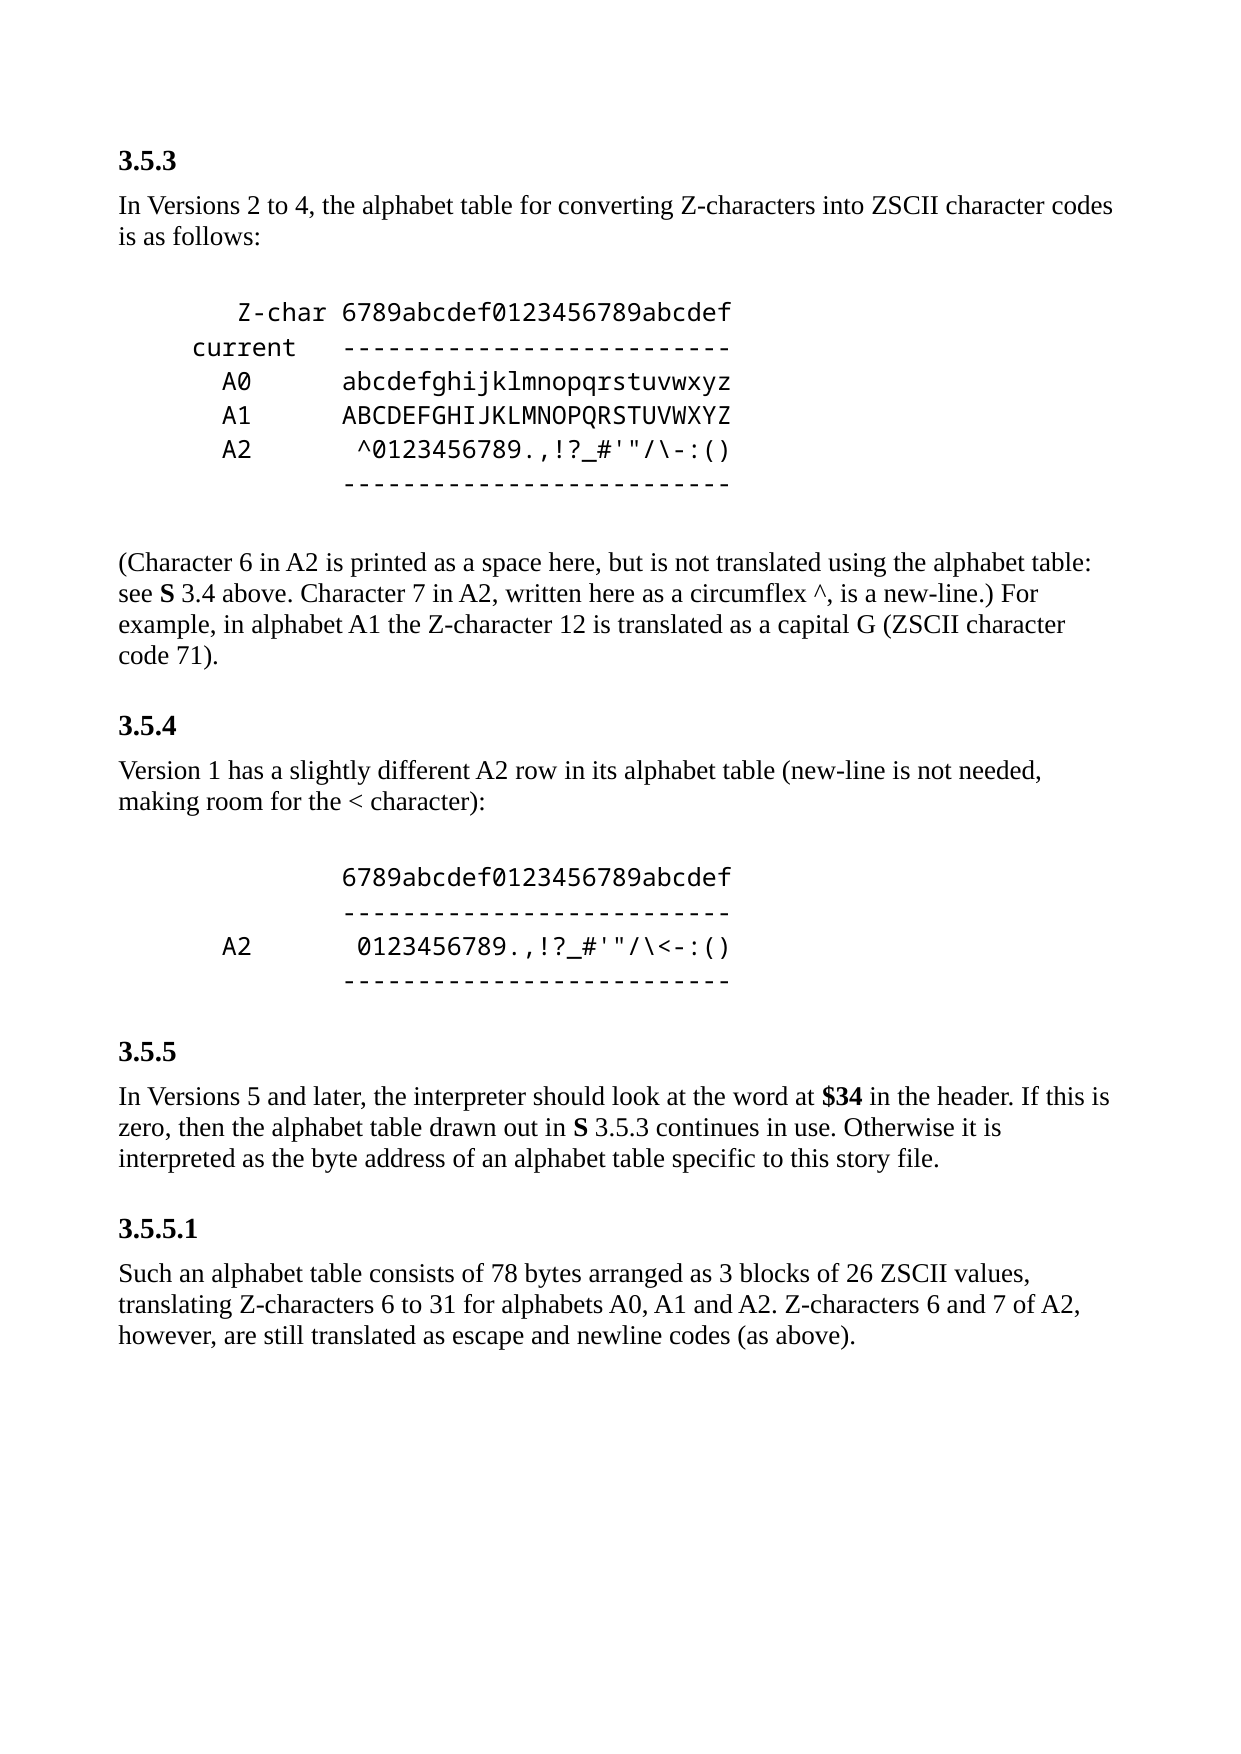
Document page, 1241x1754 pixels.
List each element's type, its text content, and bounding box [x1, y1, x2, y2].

subtitle 3.5.4 [118, 708, 1122, 742]
text (Character 6 in A2 is printed as a space here, but is not translated using the alphabet table: see S 3.4 above. Character 7 in A2, written here as a circumflex ^, is a new-line.) For example, in alphabet A1 the Z-character 12 is translated as a capital G (ZSCII character code 71). [118, 546, 1122, 671]
text In Versions 2 to 4, the alphabet table for converting Z-characters into ZSCII character codes is as follows: [118, 189, 1122, 283]
subtitle 3.5.3 [118, 143, 1122, 177]
text Version 1 has a slightly different A2 row in its alphabet table (new-line is not needed, making room for the < character): [118, 754, 1122, 848]
subtitle 3.5.5.1 [118, 1211, 1122, 1244]
text 6789abcdef0123456789abcdef -------------------------- A2 0123456789.,!?_#'"/\<-:() -------------------------- [192, 860, 1122, 996]
text In Versions 5 and later, the interpreter should look at the word at $34 in the header. If this is zero, then the alphabet table drawn out in S 3.5.3 continues in use. Otherwise it is interpreted as the byte address of an alphabet table specific to this story file. [118, 1080, 1122, 1173]
text Such an alphabet table consists of 78 bytes arranged as 3 blocks of 26 ZSCII values, translating Z-characters 6 to 31 for alphabets A0, A1 and A2. Z-characters 6 and 7 of A2, however, are still translated as escape and newline codes (as above). [118, 1257, 1122, 1350]
subtitle 3.5.5 [118, 1034, 1122, 1067]
text Z-char 6789abcdef0123456789abcdef current -------------------------- A0 abcdefghijklmnopqrstuvwxyz A1 ABCDEFGHIJKLMNOPQRSTUVWXYZ A2 ^0123456789.,!?_#'"/\-:() -------------------------- [192, 295, 1122, 533]
